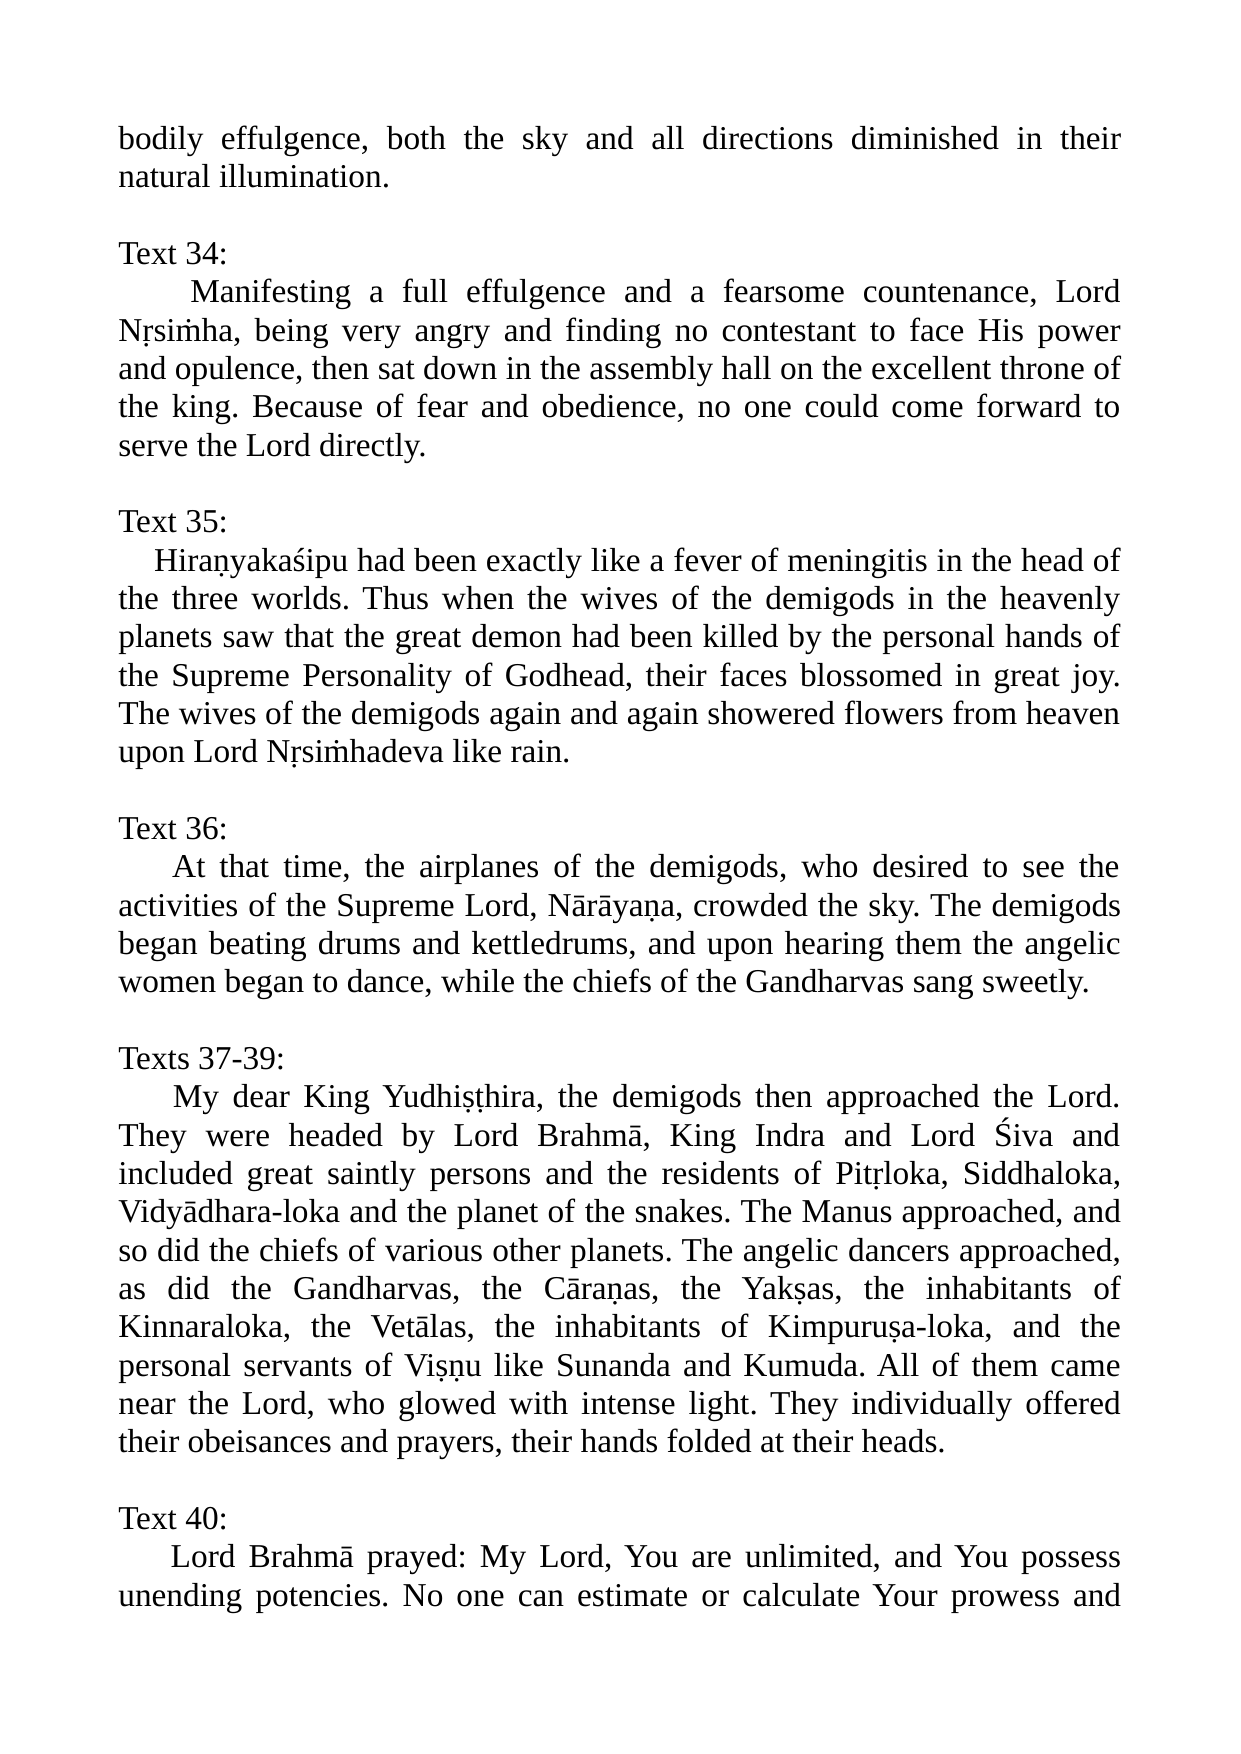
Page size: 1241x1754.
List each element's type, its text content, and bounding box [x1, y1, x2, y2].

text Hiraṇyakaśipu had been exactly like a fever of meningitis in the head of the three worlds. Thus when the wives of the demigods in the heavenly planets saw that the great demon had been killed by the personal hands of the Supreme Personality of Godhead, their faces blossomed in great joy. The wives of the demigods again and again showered flowers from heaven upon Lord Nṛsiṁhadeva like rain. [118, 540, 1122, 770]
text Text 35: [118, 501, 1122, 540]
text Manifesting a full effulgence and a fearsome countenance, Lord Nṛsiṁha, being very angry and finding no contestant to face His power and opulence, then sat down in the assembly hall on the excellent throne of the king. Because of fear and obedience, no one could come forward to serve the Lord directly. [118, 271, 1122, 463]
text Text 34: [118, 233, 1122, 271]
text bodily effulgence, both the sky and all directions diminished in their natural illumination. [118, 118, 1122, 195]
text Text 36: [118, 808, 1122, 846]
text At that time, the airplanes of the demigods, who desired to see the activities of the Supreme Lord, Nārāyaṇa, crowded the sky. The demigods began beating drums and kettledrums, and upon hearing them the angelic women began to dance, while the chiefs of the Gandharvas sang sweetly. [118, 846, 1122, 1000]
text My dear King Yudhiṣṭhira, the demigods then approached the Lord. They were headed by Lord Brahmā, King Indra and Lord Śiva and included great saintly persons and the residents of Pitṛloka, Siddhaloka, Vidyādhara-loka and the planet of the snakes. The Manus approached, and so did the chiefs of various other planets. The angelic dancers approached, as did the Gandharvas, the Cāraṇas, the Yakṣas, the inhabitants of Kinnaraloka, the Vetālas, the inhabitants of Kimpuruṣa-loka, and the personal servants of Viṣṇu like Sunanda and Kumuda. All of them came near the Lord, who glowed with intense light. They individually offered their obeisances and prayers, their hands folded at their heads. [118, 1076, 1122, 1460]
text Lord Brahmā prayed: My Lord, You are unlimited, and You possess unending potencies. No one can estimate or calculate Your prowess and [118, 1536, 1122, 1613]
text Texts 37-39: [118, 1038, 1122, 1076]
text Text 40: [118, 1498, 1122, 1536]
